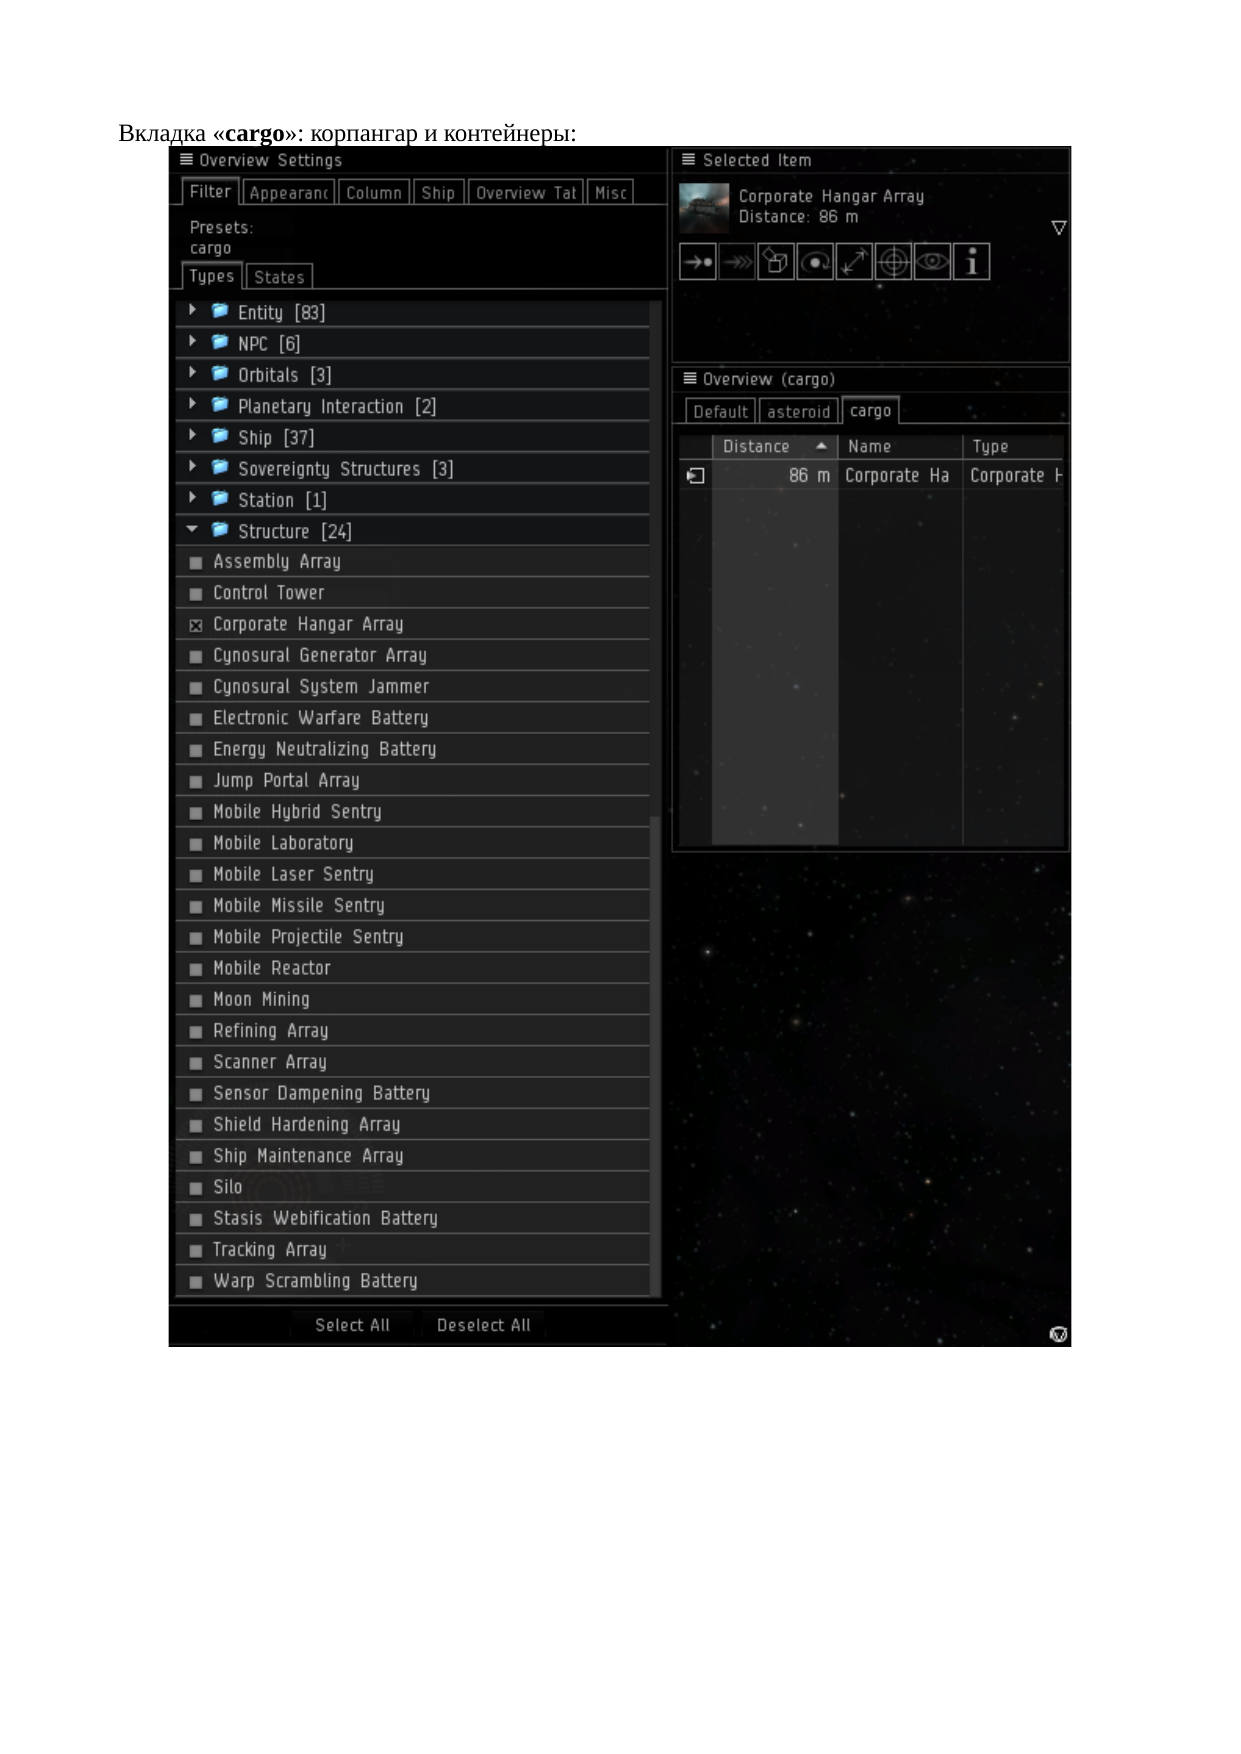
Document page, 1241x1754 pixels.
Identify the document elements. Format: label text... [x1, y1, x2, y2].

picture [168, 146, 1072, 1347]
text Вкладка «cargo»: корпангар и контейнеры: [118, 118, 1122, 147]
